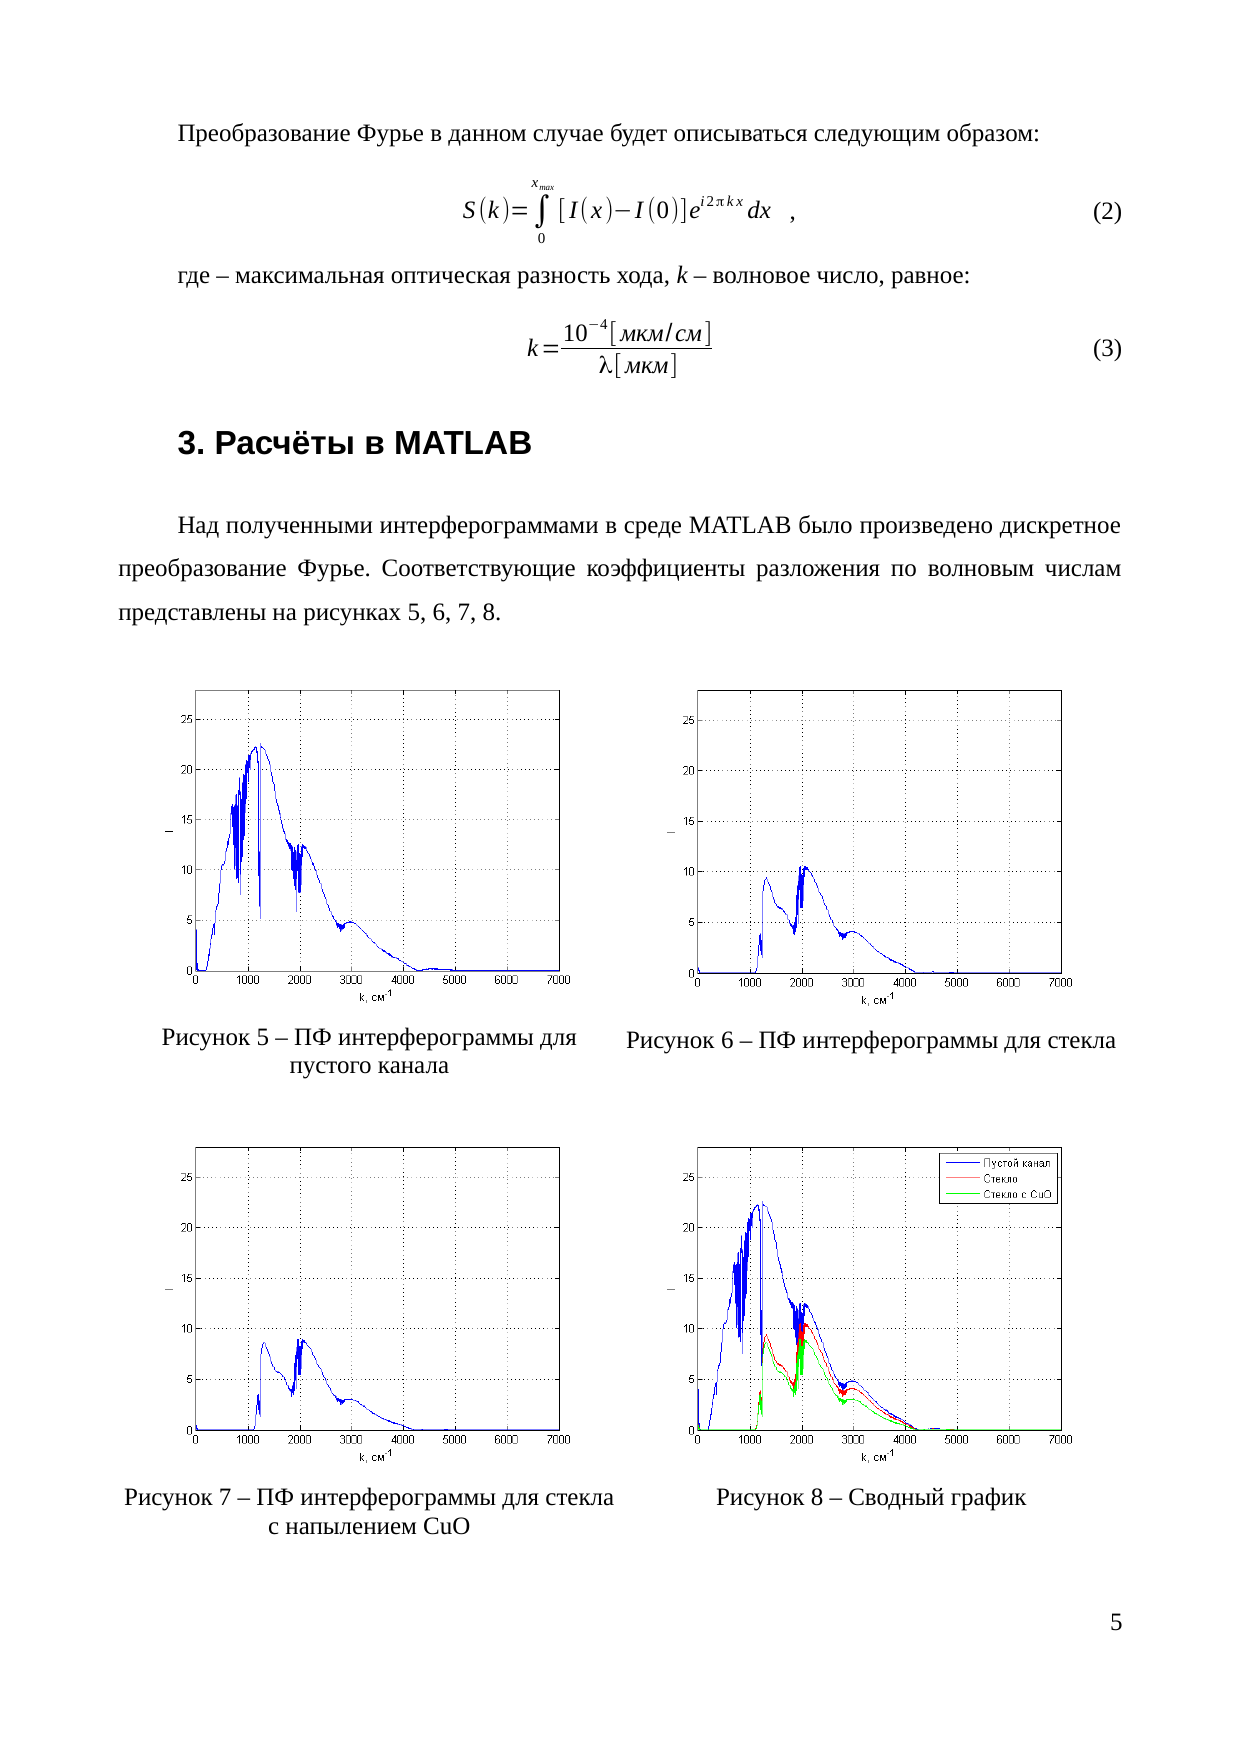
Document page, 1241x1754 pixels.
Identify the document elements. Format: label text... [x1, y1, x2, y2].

text (3) [118, 315, 1122, 379]
table_cell Рисунок 7 – ПФ интерферограммы для стекла с напылением CuO [118, 1109, 620, 1569]
text Преобразование Фурье в данном случае будет описываться следующим образом: [118, 118, 1122, 147]
picture [637, 663, 1105, 1011]
table_header Рисунок 6 – ПФ интерферограммы для стекла [620, 651, 1122, 1109]
subtitle Расчёты в MATLAB [118, 423, 1122, 462]
text где – максимальная оптическая разность хода, k – волновое число, равное: [118, 260, 1122, 289]
table_header Рисунок 5 – ПФ интерферограммы для пустого канала [118, 651, 620, 1109]
picture [135, 663, 603, 1008]
picture [135, 1120, 603, 1468]
text , (2) [118, 173, 1122, 246]
table_cell Рисунок 8 – Сводный график [620, 1109, 1122, 1569]
text Над полученными интерферограммами в среде MATLAB было произведено дискретное преобразование Фурье. Соответствующие коэффициенты разложения по волновым числам представлены на рисунках 5, 6, 7, 8. [118, 510, 1122, 625]
picture [637, 1120, 1105, 1468]
